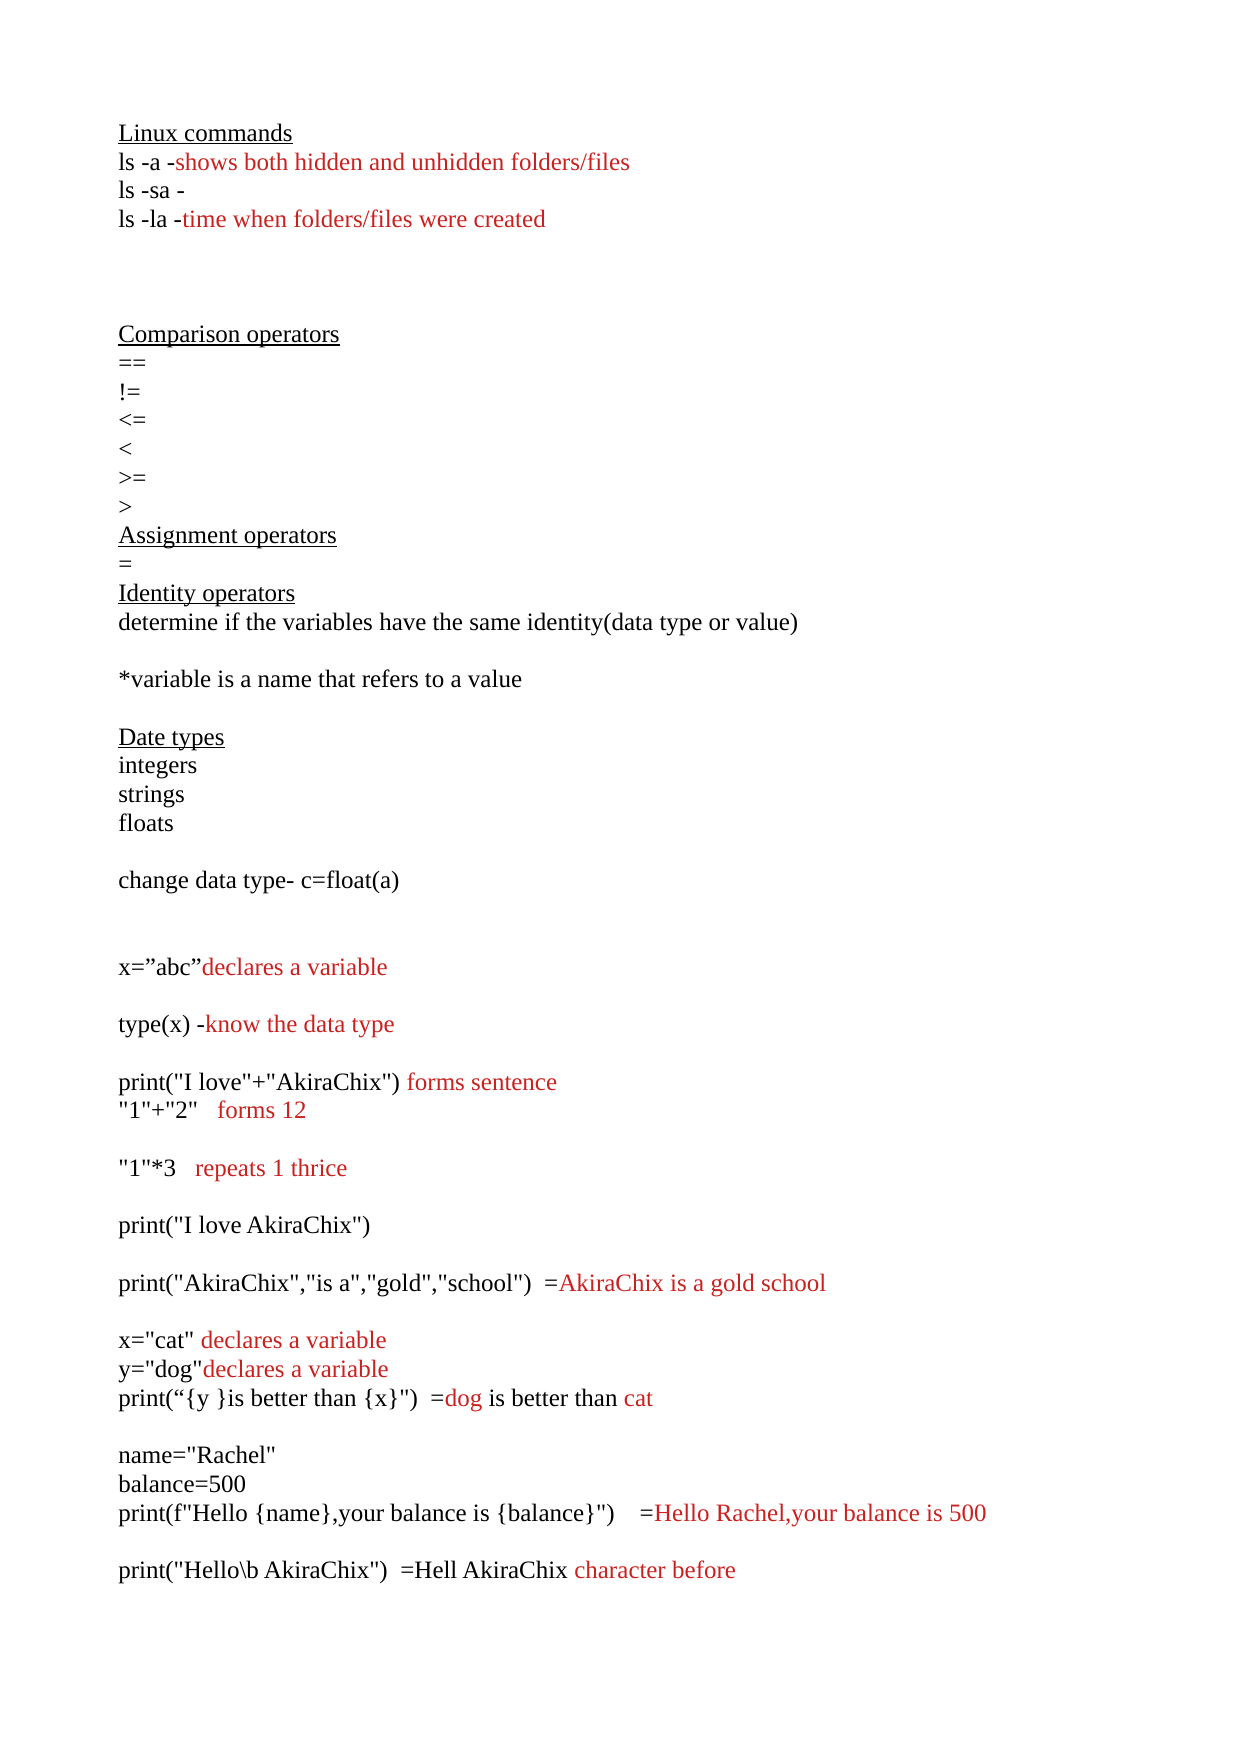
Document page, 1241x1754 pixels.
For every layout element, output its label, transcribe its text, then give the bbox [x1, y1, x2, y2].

text ls -sa - [118, 176, 1122, 204]
text Comparison operators [118, 319, 1122, 348]
text >= [118, 463, 1122, 492]
text x="cat" declares a variable [118, 1326, 1122, 1354]
text print("I love"+"AkiraChix") forms sentence [118, 1067, 1122, 1096]
text != [118, 377, 1122, 406]
text ls -a -shows both hidden and unhidden folders/files [118, 147, 1122, 176]
text strings [118, 779, 1122, 808]
text Date types [118, 722, 1122, 751]
text > [118, 492, 1122, 521]
text change data type- c=float(a) [118, 866, 1122, 894]
text "1"*3 repeats 1 thrice [118, 1153, 1122, 1182]
text integers [118, 751, 1122, 779]
text *variable is a name that refers to a value [118, 664, 1122, 693]
text < [118, 434, 1122, 463]
text Identity operators [118, 578, 1122, 607]
text x=”abc”declares a variable [118, 952, 1122, 981]
text "1"+"2" forms 12 [118, 1096, 1122, 1124]
text balance=500 [118, 1469, 1122, 1498]
text print("I love AkiraChix") [118, 1211, 1122, 1239]
text print("Hello\b AkiraChix") =Hell AkiraChix character before [118, 1556, 1122, 1584]
text Assignment operators [118, 521, 1122, 549]
text y="dog"declares a variable [118, 1354, 1122, 1383]
text = [118, 549, 1122, 578]
text print("AkiraChix","is a","gold","school") =AkiraChix is a gold school [118, 1268, 1122, 1297]
text floats [118, 808, 1122, 837]
text determine if the variables have the same identity(data type or value) [118, 607, 1122, 636]
text name="Rachel" [118, 1441, 1122, 1469]
text type(x) -know the data type [118, 1009, 1122, 1038]
text print(f"Hello {name},your balance is {balance}") =Hello Rachel,your balance is 500 [118, 1498, 1122, 1527]
text == [118, 348, 1122, 377]
text <= [118, 406, 1122, 434]
text Linux commands [118, 118, 1122, 147]
text ls -la -time when folders/files were created [118, 204, 1122, 233]
text print(“{y }is better than {x}") =dog is better than cat [118, 1383, 1122, 1412]
